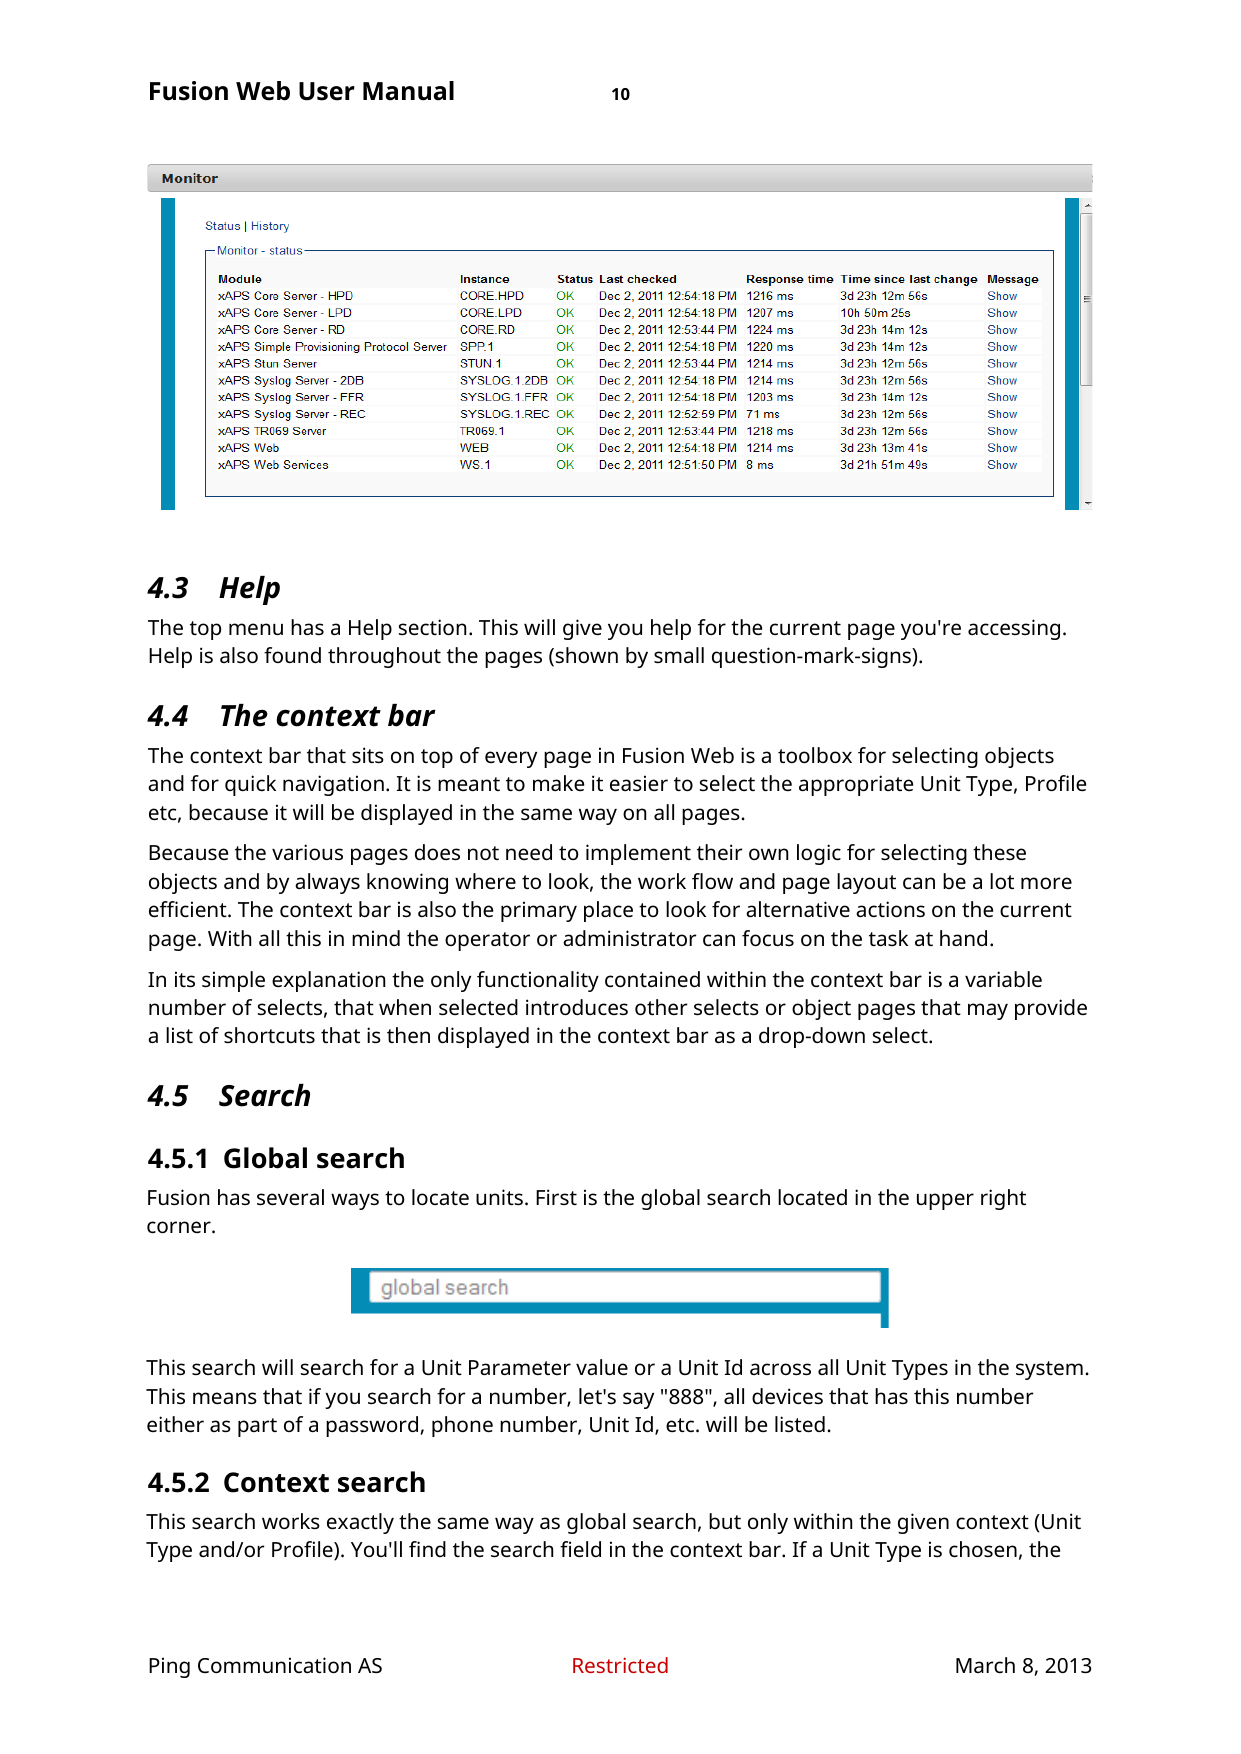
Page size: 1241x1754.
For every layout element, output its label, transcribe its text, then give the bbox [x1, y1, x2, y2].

text Because the various pages does not need to implement their own logic for selecting these objects and by always knowing where to look, the work flow and page layout can be a lot more efficient. The context bar is also the primary place to look for alternative actions on the current page. With all this in mind the operator or administrator can focus on the task at hand. [148, 838, 1092, 952]
subtitle Context search [148, 1464, 1092, 1501]
text The top menu has a Help section. This will give you help for the current page you're accessing. Help is also found throughout the pages (shown by small question-mark-signs). [148, 613, 1092, 670]
text This search works exactly the same way as global search, but only within the given context (Unit Type and/or Profile). You'll find the search field in the context bar. If a Unit Type is chosen, the [146, 1507, 1092, 1564]
text In its simple explanation the only functionality contained within the context bar is a variable number of selects, that when selected introduces other selects or object pages that may provide a list of shortcuts that is then displayed in the context bar as a drop-down select. [148, 965, 1092, 1050]
subtitle The context bar [148, 695, 1092, 734]
picture [351, 1314, 881, 1328]
text Fusion has several ways to locate units. First is the global search located in the upper right corner. [146, 1183, 1092, 1240]
text This search will search for a Unit Parameter value or a Unit Id across all Unit Types in the system. This means that if you search for a number, let's say "888", all devices that has this number either as part of a password, phone number, Unit Id, etc. will be listed. [146, 1353, 1092, 1439]
text The context bar that sits on top of every page in Fusion Web is a toolbox for selecting objects and for quick navigation. It is meant to make it easier to select the appropriate Unit Type, Profile etc, because it will be displayed in the same way on all pages. [148, 741, 1092, 826]
subtitle Search [148, 1075, 1092, 1115]
subtitle Global search [148, 1140, 1092, 1177]
subtitle Help [148, 567, 1092, 607]
picture [147, 162, 1093, 514]
picture [370, 1271, 881, 1302]
